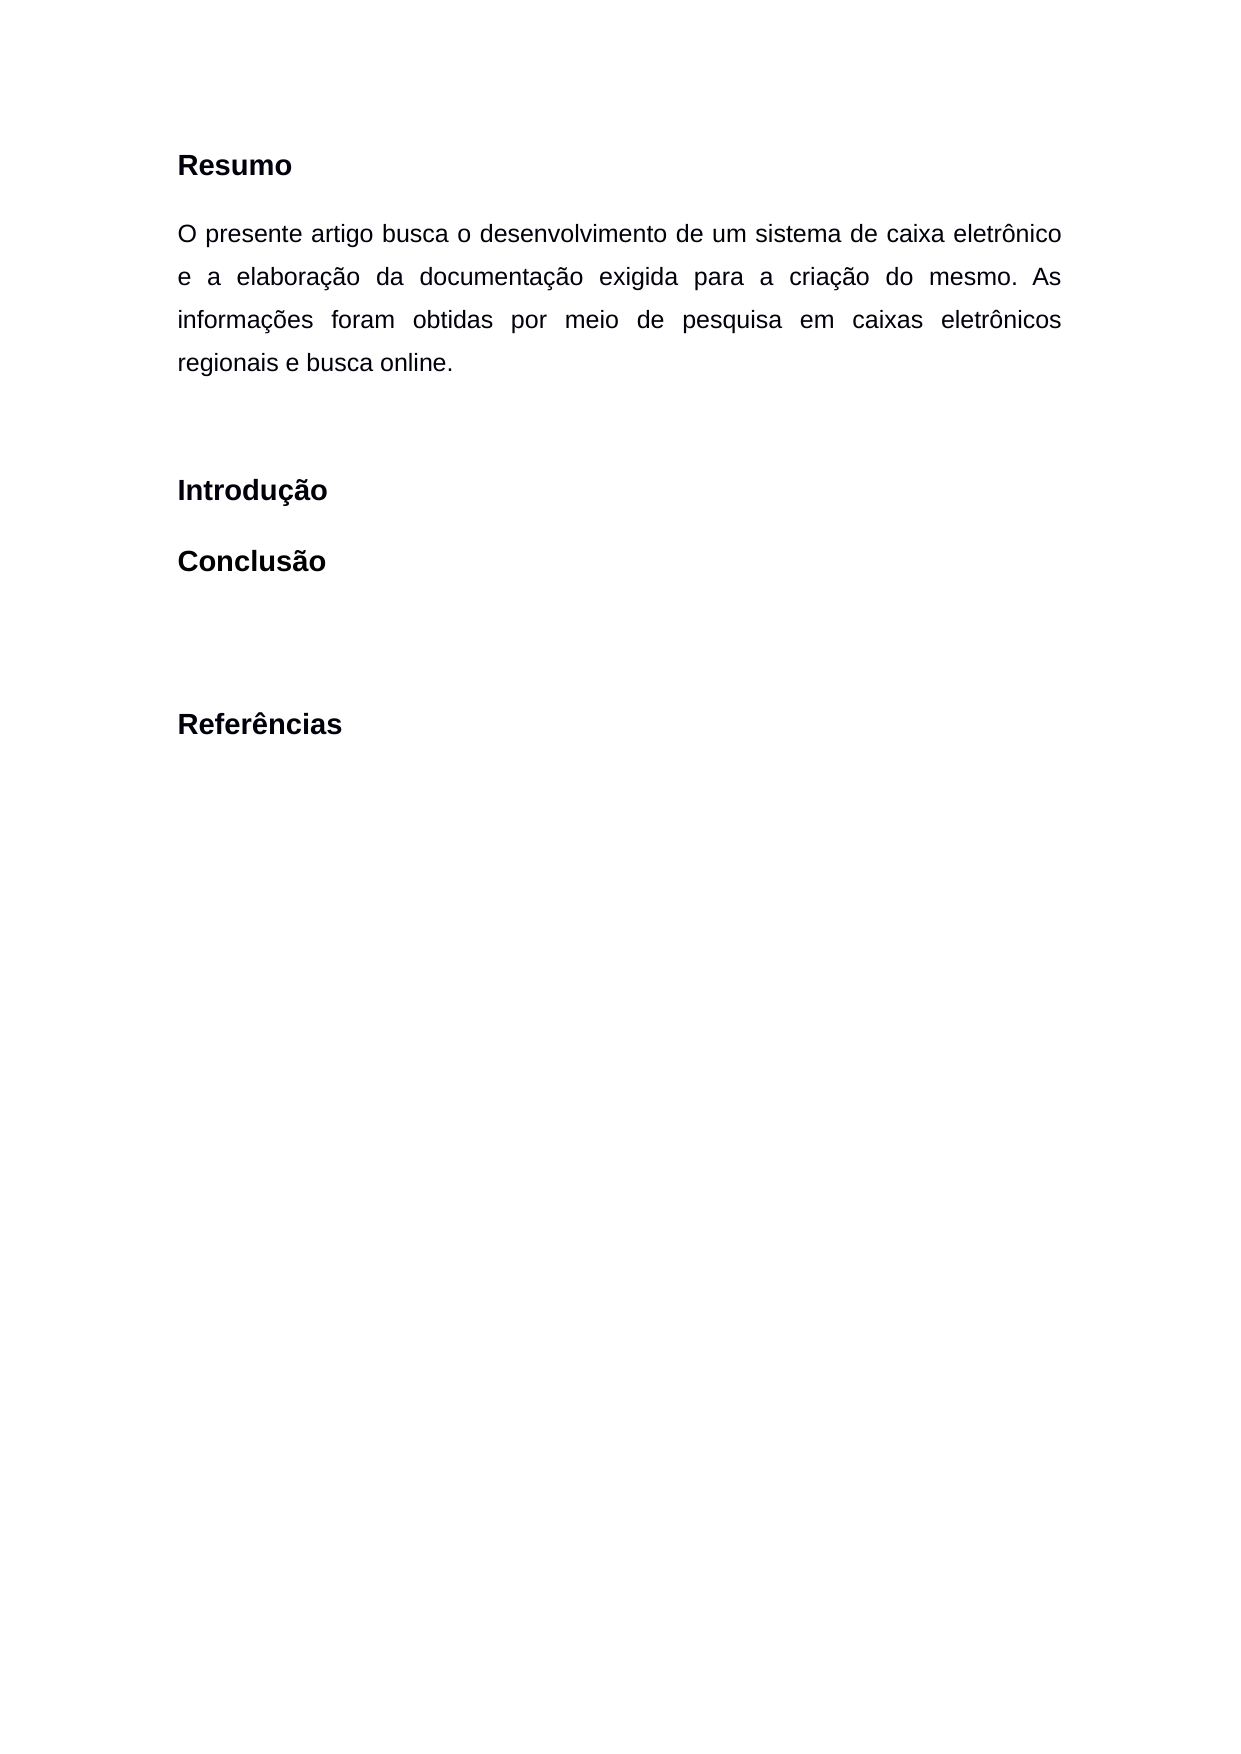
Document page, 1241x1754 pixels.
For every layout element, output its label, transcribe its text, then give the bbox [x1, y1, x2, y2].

text Introdução [177, 472, 1063, 506]
text Resumo [177, 148, 1063, 181]
subtitle Referências [177, 707, 1063, 741]
text Conclusão [177, 544, 1063, 577]
text O presente artigo busca o desenvolvimento de um sistema de caixa eletrônico e a elaboração da documentação exigida para a criação do mesmo. As informações foram obtidas por meio de pesquisa em caixas eletrônicos regionais e busca online. [177, 219, 1063, 377]
